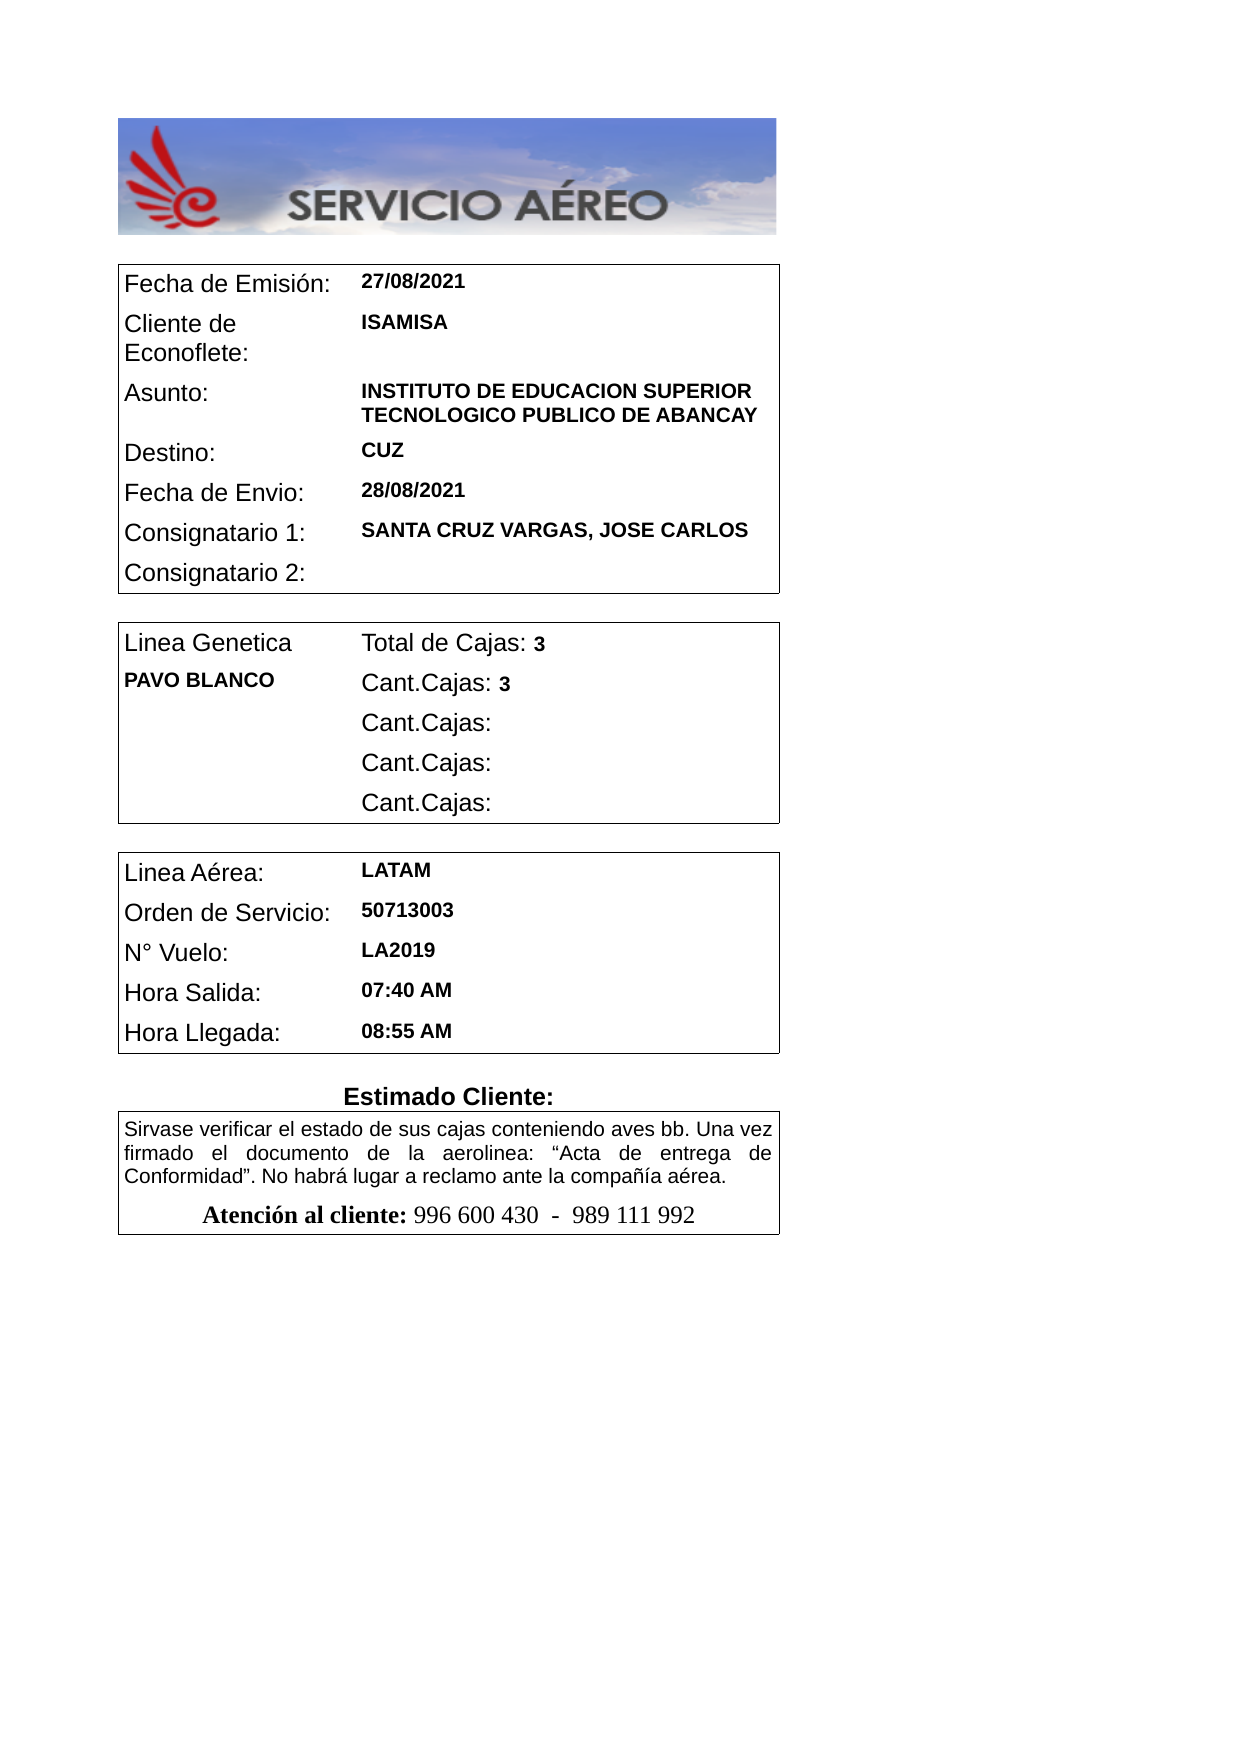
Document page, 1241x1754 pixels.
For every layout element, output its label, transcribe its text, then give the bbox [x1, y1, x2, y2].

table_cell [118, 824, 356, 852]
table_cell N° Vuelo: [119, 932, 356, 972]
table_cell [118, 594, 356, 622]
table_cell Consignatario 1: [119, 513, 356, 553]
table_cell INSTITUTO DE EDUCACION SUPERIOR TECNOLOGICO PUBLICO DE ABANCAY [356, 373, 779, 432]
table_cell Linea Aérea: [119, 853, 356, 892]
table_cell [119, 783, 356, 823]
table_header 27/08/2021 [356, 265, 779, 304]
table_cell Linea Genetica [119, 623, 356, 662]
table_cell Orden de Servicio: [119, 892, 356, 932]
table_cell Hora Salida: [119, 973, 356, 1013]
table_cell 28/08/2021 [356, 472, 779, 512]
table_cell 07:40 AM [356, 973, 779, 1013]
table_cell Cant.Cajas: [356, 783, 779, 823]
table_cell 08:55 AM [356, 1013, 779, 1053]
table_cell Destino: [119, 432, 356, 472]
table_cell [356, 824, 779, 852]
table_cell Estimado Cliente: [118, 1054, 779, 1111]
table_cell LATAM [356, 853, 779, 892]
table_cell Cant.Cajas: [356, 743, 779, 783]
table_cell [119, 743, 356, 783]
table_cell Asunto: [119, 373, 356, 432]
table_cell [119, 702, 356, 742]
table_cell Cant.Cajas: 3 [356, 662, 779, 702]
table_cell 50713003 [356, 892, 779, 932]
table_cell LA2019 [356, 932, 779, 972]
table_cell Total de Cajas: 3 [356, 623, 779, 662]
table_cell Atención al cliente: 996 600 430 - 989 111 992 [119, 1194, 779, 1234]
table_cell Cliente de Econoflete: [119, 304, 356, 373]
table_cell Cant.Cajas: [356, 702, 779, 742]
table_cell SANTA CRUZ VARGAS, JOSE CARLOS [356, 513, 779, 553]
table_cell CUZ [356, 432, 779, 472]
table_cell Fecha de Envio: [119, 472, 356, 512]
table_cell Consignatario 2: [119, 553, 356, 593]
picture [118, 118, 777, 235]
table_cell [356, 594, 779, 622]
table_cell Sirvase verificar el estado de sus cajas conteniendo aves bb. Una vez firmado el documento de la aerolinea: “Acta de entrega de Conformidad”. No habrá lugar a reclamo ante la compañía aérea. [119, 1112, 779, 1194]
table_header Fecha de Emisión: [119, 265, 356, 304]
table_cell [356, 553, 779, 593]
table_cell PAVO BLANCO [119, 662, 356, 702]
table_cell Hora Llegada: [119, 1013, 356, 1053]
table_cell ISAMISA [356, 304, 779, 373]
